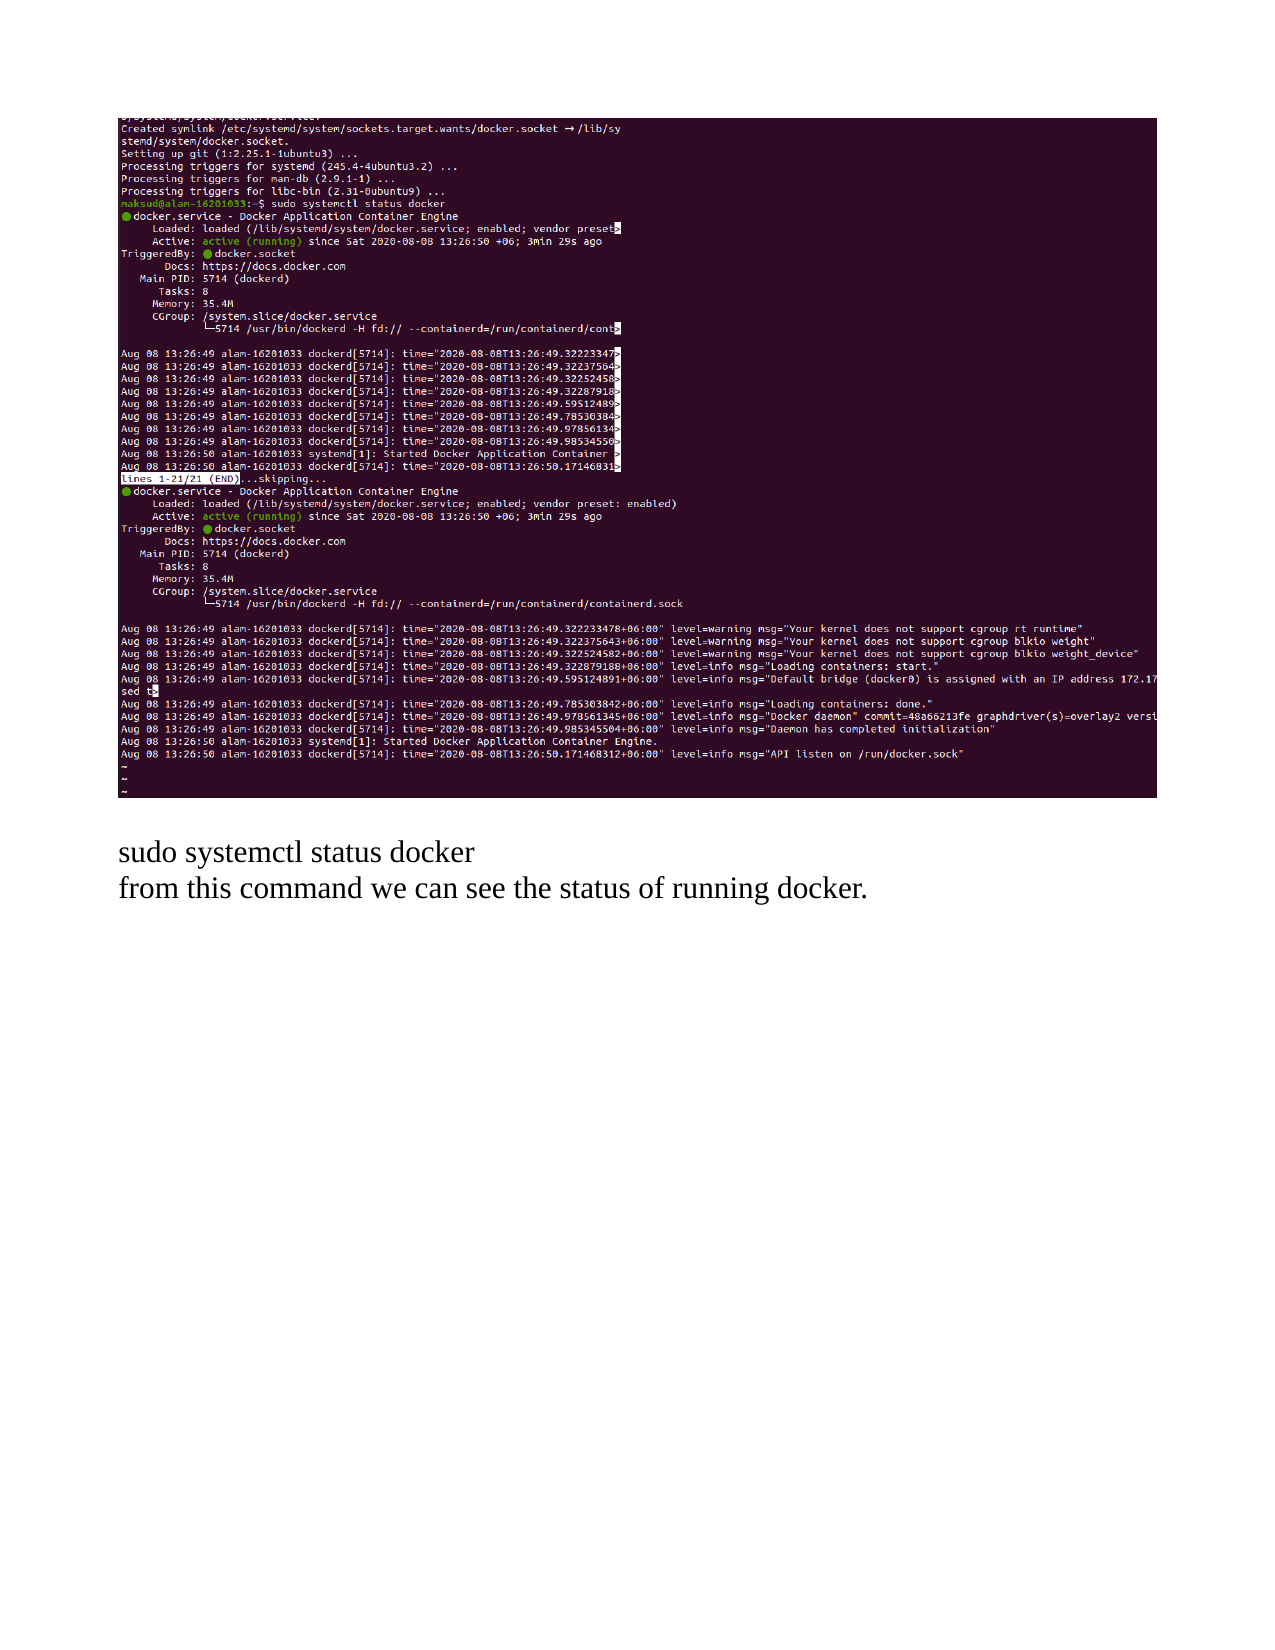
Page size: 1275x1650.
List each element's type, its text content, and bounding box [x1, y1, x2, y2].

picture [118, 118, 1157, 798]
text from this command we can see the status of running docker. [118, 869, 1157, 905]
text sudo systemctl status docker [118, 833, 1157, 869]
